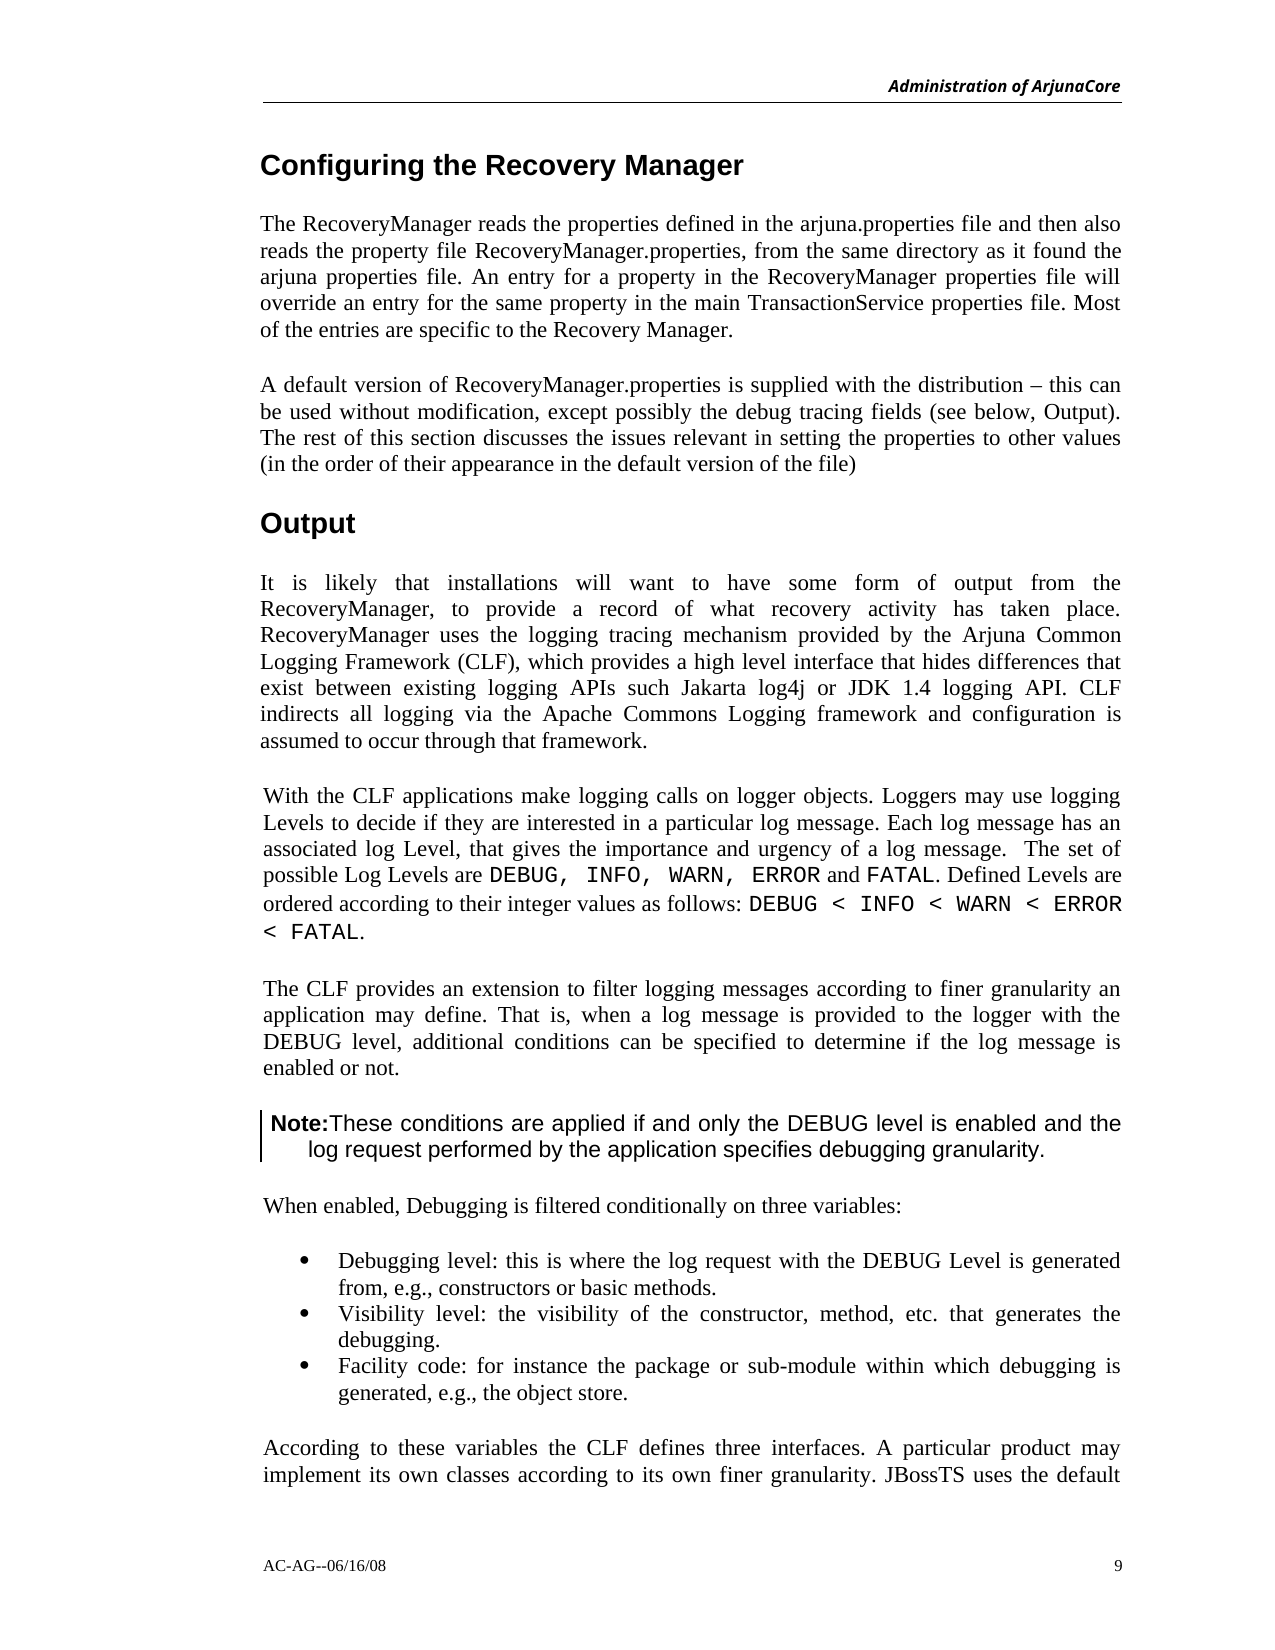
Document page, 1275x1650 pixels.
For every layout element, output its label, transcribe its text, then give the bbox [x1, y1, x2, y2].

text A default version of RecoveryManager.properties is supplied with the distribution – this can be used without modification, except possibly the debug tracing fields (see below, Output). The rest of this section discusses the issues relevant in setting the properties to other values (in the order of their appearance in the default version of the file) [260, 371, 1122, 477]
text The CLF provides an extension to filter logging messages according to finer granularity an application may define. That is, when a log message is provided to the logger with the DEBUG level, additional conditions can be specified to determine if the log message is enabled or not. [263, 975, 1122, 1081]
list Debugging level: this is where the log request with the DEBUG Level is generated from, e.g., constructors or basic methods. [300, 1247, 1122, 1300]
text It is likely that installations will want to have some form of output from the RecoveryManager, to provide a record of what recovery activity has taken place. RecoveryManager uses the logging tracing mechanism provided by the Arjuna Common Logging Framework (CLF), which provides a high level interface that hides differences that exist between existing logging APIs such Jakarta log4j or JDK 1.4 logging API. CLF indirects all logging via the Apache Commons Logging framework and configuration is assumed to occur through that framework. [260, 569, 1122, 753]
list Facility code: for instance the package or sub-module within which debugging is generated, e.g., the object store. [300, 1353, 1122, 1405]
text When enabled, Debugging is filtered conditionally on three variables: [263, 1192, 1122, 1218]
text The RecoveryManager reads the properties defined in the arjuna.properties file and then also reads the property file RecoveryManager.properties, from the same directory as it found the arjuna properties file. An entry for a property in the RecoveryManager properties file will override an entry for the same property in the main TransactionService properties file. Most of the entries are specific to the Recovery Manager. [260, 210, 1122, 342]
subtitle Output [148, 506, 1122, 539]
list Visibility level: the visibility of the constructor, method, etc. that generates the debugging. [300, 1300, 1122, 1353]
text According to these variables the CLF defines three interfaces. A particular product may implement its own classes according to its own finer granularity. JBossTS uses the default [263, 1434, 1122, 1487]
list These conditions are applied if and only the DEBUG level is enabled and the log request performed by the application specifies debugging granularity. [262, 1110, 1122, 1162]
subtitle Configuring the Recovery Manager [148, 148, 1122, 181]
text With the CLF applications make logging calls on logger objects. Loggers may use logging Levels to decide if they are interested in a particular log message. Each log message has an associated log Level, that gives the importance and urgency of a log message. The set of possible Log Levels are DEBUG, INFO, WARN, ERROR and FATAL. Defined Levels are ordered according to their integer values as follows: DEBUG < INFO < WARN < ERROR < FATAL. [263, 782, 1122, 946]
